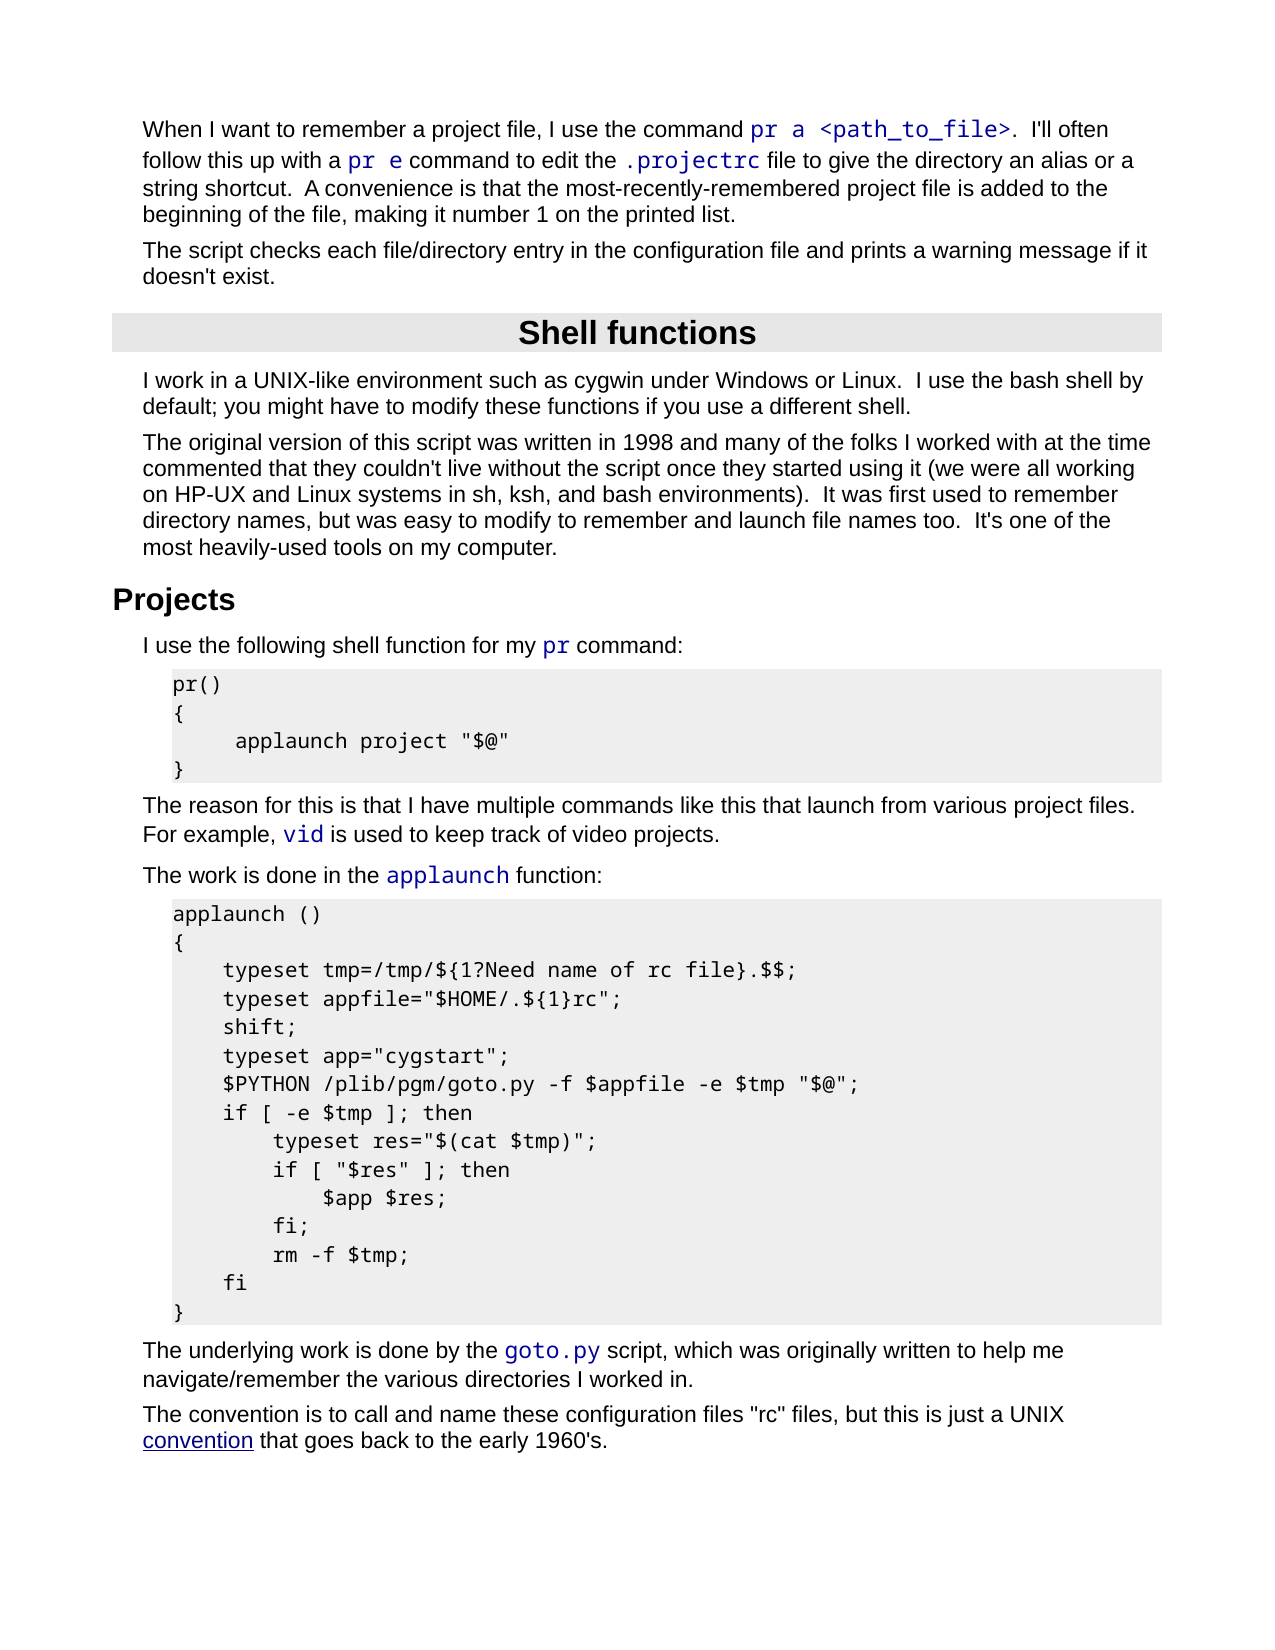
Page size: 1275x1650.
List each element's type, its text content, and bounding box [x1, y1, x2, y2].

text The script checks each file/directory entry in the configuration file and prints a warning message if it doesn't exist. [142, 237, 1162, 289]
text typeset tmp=/tmp/${1?Need name of rc file}.$$; [172, 956, 1162, 984]
text typeset res="$(cat $tmp)"; [172, 1126, 1162, 1155]
subtitle Projects [112, 581, 1162, 617]
text } [172, 754, 1162, 783]
text applaunch project "$@" [172, 726, 1162, 754]
text rm -f $tmp; [172, 1240, 1162, 1268]
text The reason for this is that I have multiple commands like this that launch from various project files. For example, vid is used to keep track of video projects. [142, 792, 1162, 849]
text shift; [172, 1012, 1162, 1041]
text { [172, 927, 1162, 956]
text applaunch () [172, 899, 1162, 927]
text When I want to remember a project file, I use the command pr a <path_to_file>. I'll often follow this up with a pr e command to edit the .projectrc file to give the directory an alias or a string shortcut. A convenience is that the most-recently-remembered project file is added to the beginning of the file, making it number 1 on the printed list. [142, 112, 1162, 228]
text $app $res; [172, 1183, 1162, 1212]
text { [172, 698, 1162, 726]
text if [ "$res" ]; then [172, 1155, 1162, 1183]
text } [172, 1297, 1162, 1325]
text $PYTHON /plib/pgm/goto.py -f $appfile -e $tmp "$@"; [172, 1069, 1162, 1098]
text The original version of this script was written in 1998 and many of the folks I worked with at the time commented that they couldn't live without the script once they started using it (we were all working on HP-UX and Linux systems in sh, ksh, and bash environments). It was first used to remember directory names, but was easy to modify to remember and launch file names too. It's one of the most heavily-used tools on my computer. [142, 428, 1162, 560]
text fi [172, 1268, 1162, 1297]
text The underlying work is done by the goto.py script, which was originally written to help me navigate/remember the various directories I worked in. [142, 1334, 1162, 1392]
text I use the following shell function for my pr command: [142, 629, 1162, 660]
text The work is done in the applaunch function: [142, 858, 1162, 890]
text typeset appfile="$HOME/.${1}rc"; [172, 984, 1162, 1012]
text if [ -e $tmp ]; then [172, 1098, 1162, 1126]
text pr() [172, 669, 1162, 698]
subtitle Shell functions [112, 313, 1162, 352]
text fi; [172, 1212, 1162, 1240]
text The convention is to call and name these configuration files "rc" files, but this is just a UNIX convention that goes back to the early 1960's. [142, 1401, 1162, 1453]
text typeset app="cygstart"; [172, 1041, 1162, 1069]
text I work in a UNIX-like environment such as cygwin under Windows or Linux. I use the bash shell by default; you might have to modify these functions if you use a different shell. [142, 367, 1162, 419]
